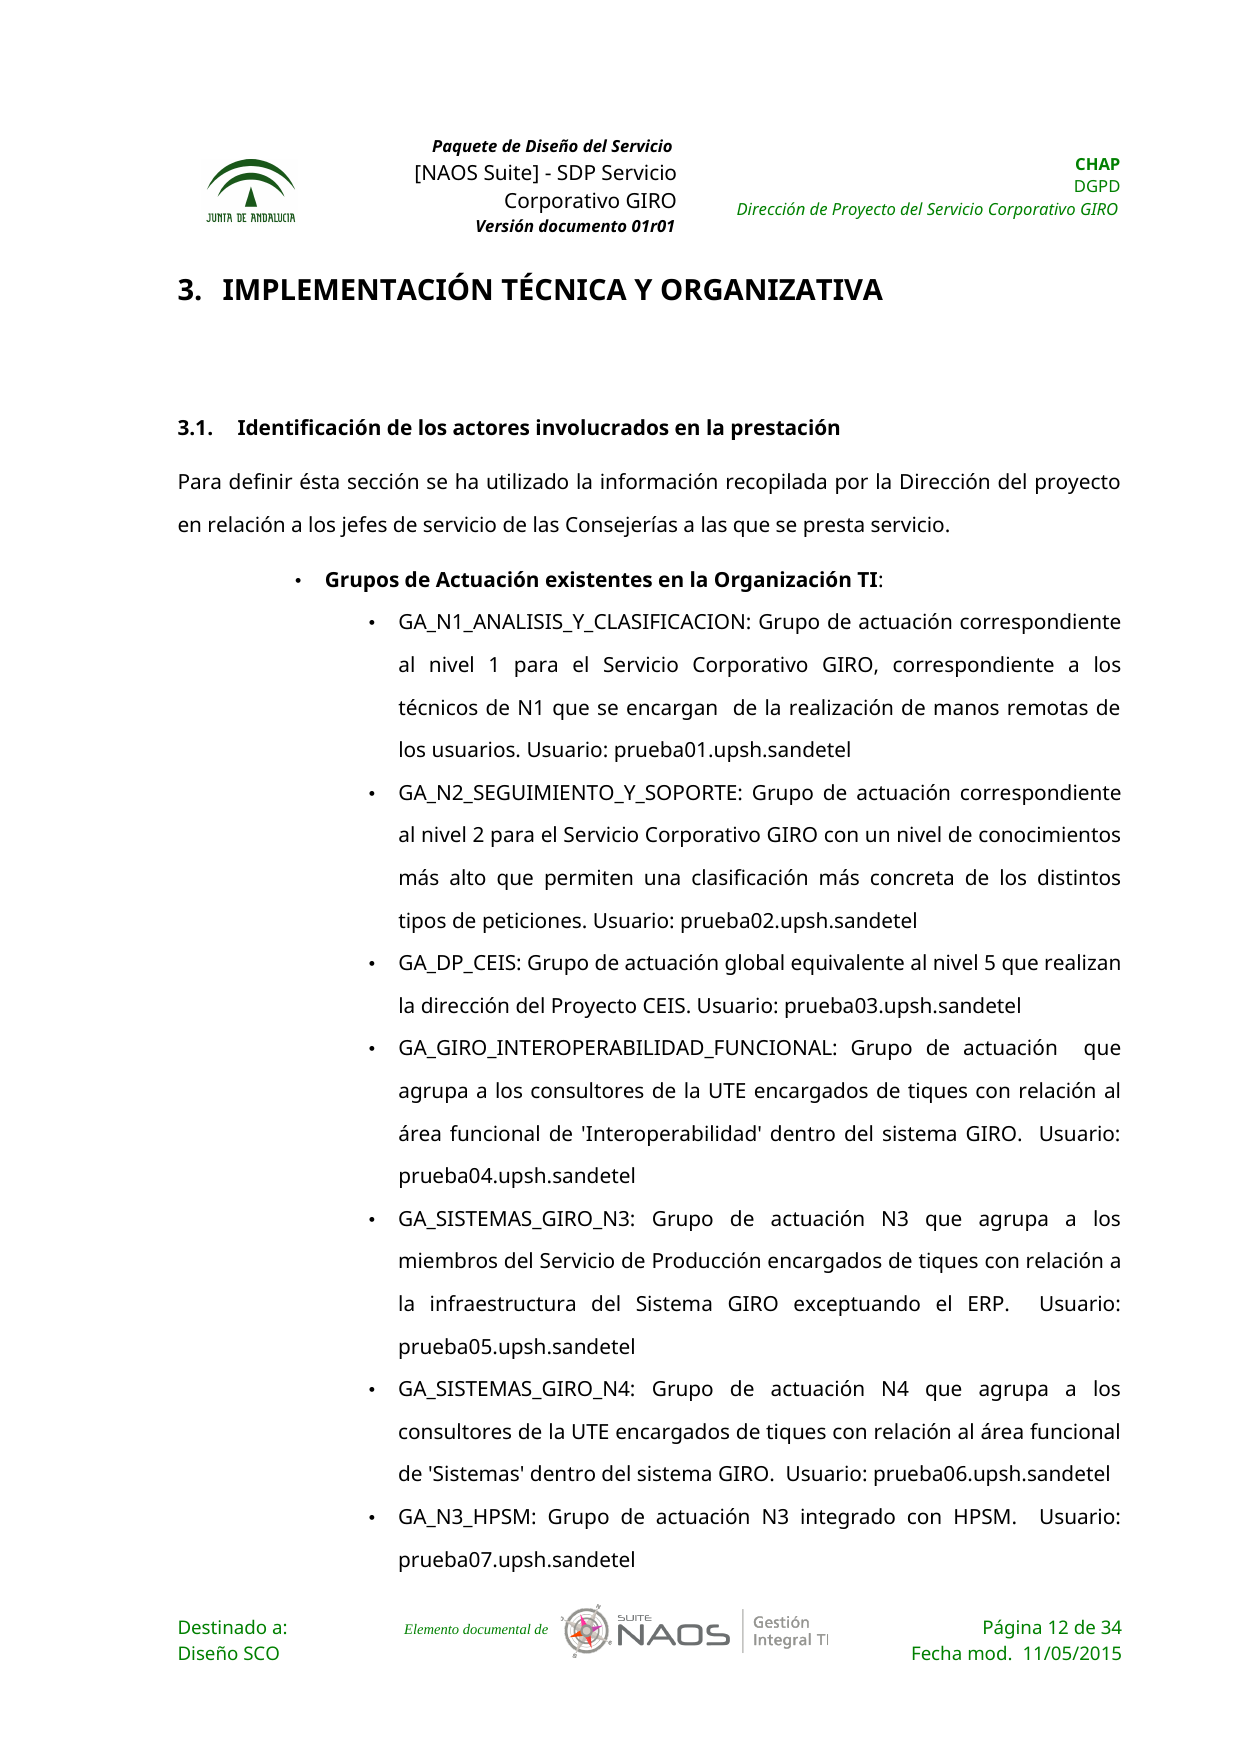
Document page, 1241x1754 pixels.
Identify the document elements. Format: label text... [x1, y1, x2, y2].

subtitle Identificación de los actores involucrados en la prestación [177, 413, 1122, 441]
list GA_SISTEMAS_GIRO_N3: Grupo de actuación N3 que agrupa a los miembros del Servicio de Producción encargados de tiques con relación a la infraestructura del Sistema GIRO exceptuando el ERP. Usuario: prueba05.upsh.sandetel [368, 1204, 1122, 1360]
picture [201, 159, 298, 226]
text Para definir ésta sección se ha utilizado la información recopilada por la Dirección del proyecto en relación a los jefes de servicio de las Consejerías a las que se presta servicio. [177, 467, 1122, 538]
picture [560, 1604, 829, 1658]
list GA_DP_CEIS: Grupo de actuación global equivalente al nivel 5 que realizan la dirección del Proyecto CEIS. Usuario: prueba03.upsh.sandetel [369, 948, 1122, 1019]
subtitle Implementación Técnica y Organizativa [177, 269, 1122, 308]
list Grupos de Actuación existentes en la Organización TI: [295, 565, 1122, 593]
list GA_N3_HPSM: Grupo de actuación N3 integrado con HPSM. Usuario: prueba07.upsh.sandetel [368, 1502, 1122, 1573]
list GA_N1_ANALISIS_Y_CLASIFICACION: Grupo de actuación correspondiente al nivel 1 para el Servicio Corporativo GIRO, correspondiente a los técnicos de N1 que se encargan de la realización de manos remotas de los usuarios. Usuario: prueba01.upsh.sandetel [369, 607, 1122, 764]
list GA_SISTEMAS_GIRO_N4: Grupo de actuación N4 que agrupa a los consultores de la UTE encargados de tiques con relación al área funcional de 'Sistemas' dentro del sistema GIRO. Usuario: prueba06.upsh.sandetel [368, 1374, 1122, 1488]
list GA_GIRO_INTEROPERABILIDAD_FUNCIONAL: Grupo de actuación que agrupa a los consultores de la UTE encargados de tiques con relación al área funcional de 'Interoperabilidad' dentro del sistema GIRO. Usuario: prueba04.upsh.sandetel [369, 1033, 1122, 1190]
list GA_N2_SEGUIMIENTO_Y_SOPORTE: Grupo de actuación correspondiente al nivel 2 para el Servicio Corporativo GIRO con un nivel de conocimientos más alto que permiten una clasificación más concreta de los distintos tipos de peticiones. Usuario: prueba02.upsh.sandetel [369, 778, 1122, 934]
